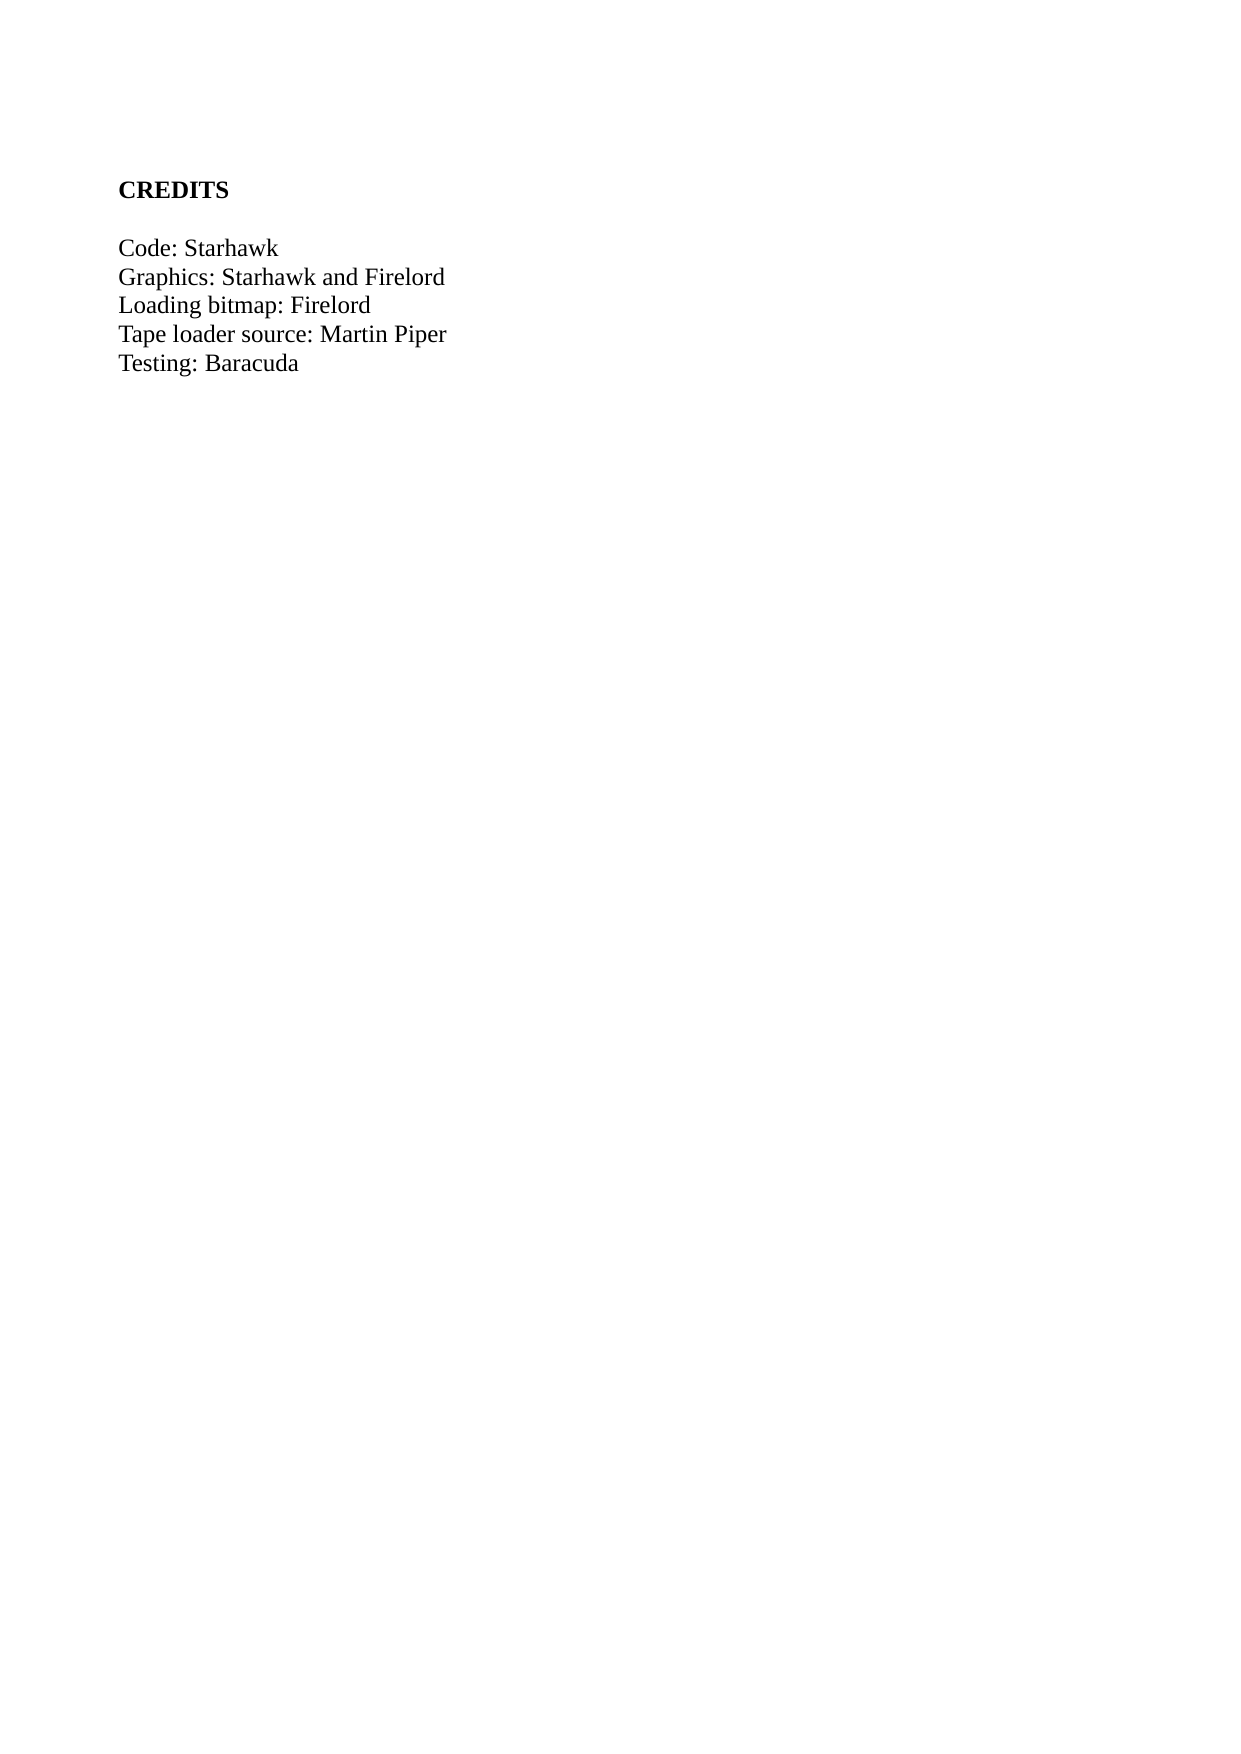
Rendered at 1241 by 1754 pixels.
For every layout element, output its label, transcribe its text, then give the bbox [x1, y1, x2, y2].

text CREDITS Code: Starhawk Graphics: Starhawk and Firelord Loading bitmap: Firelord Tape loader source: Martin Piper Testing: Baracuda [118, 176, 1122, 377]
text [118, 118, 1122, 147]
